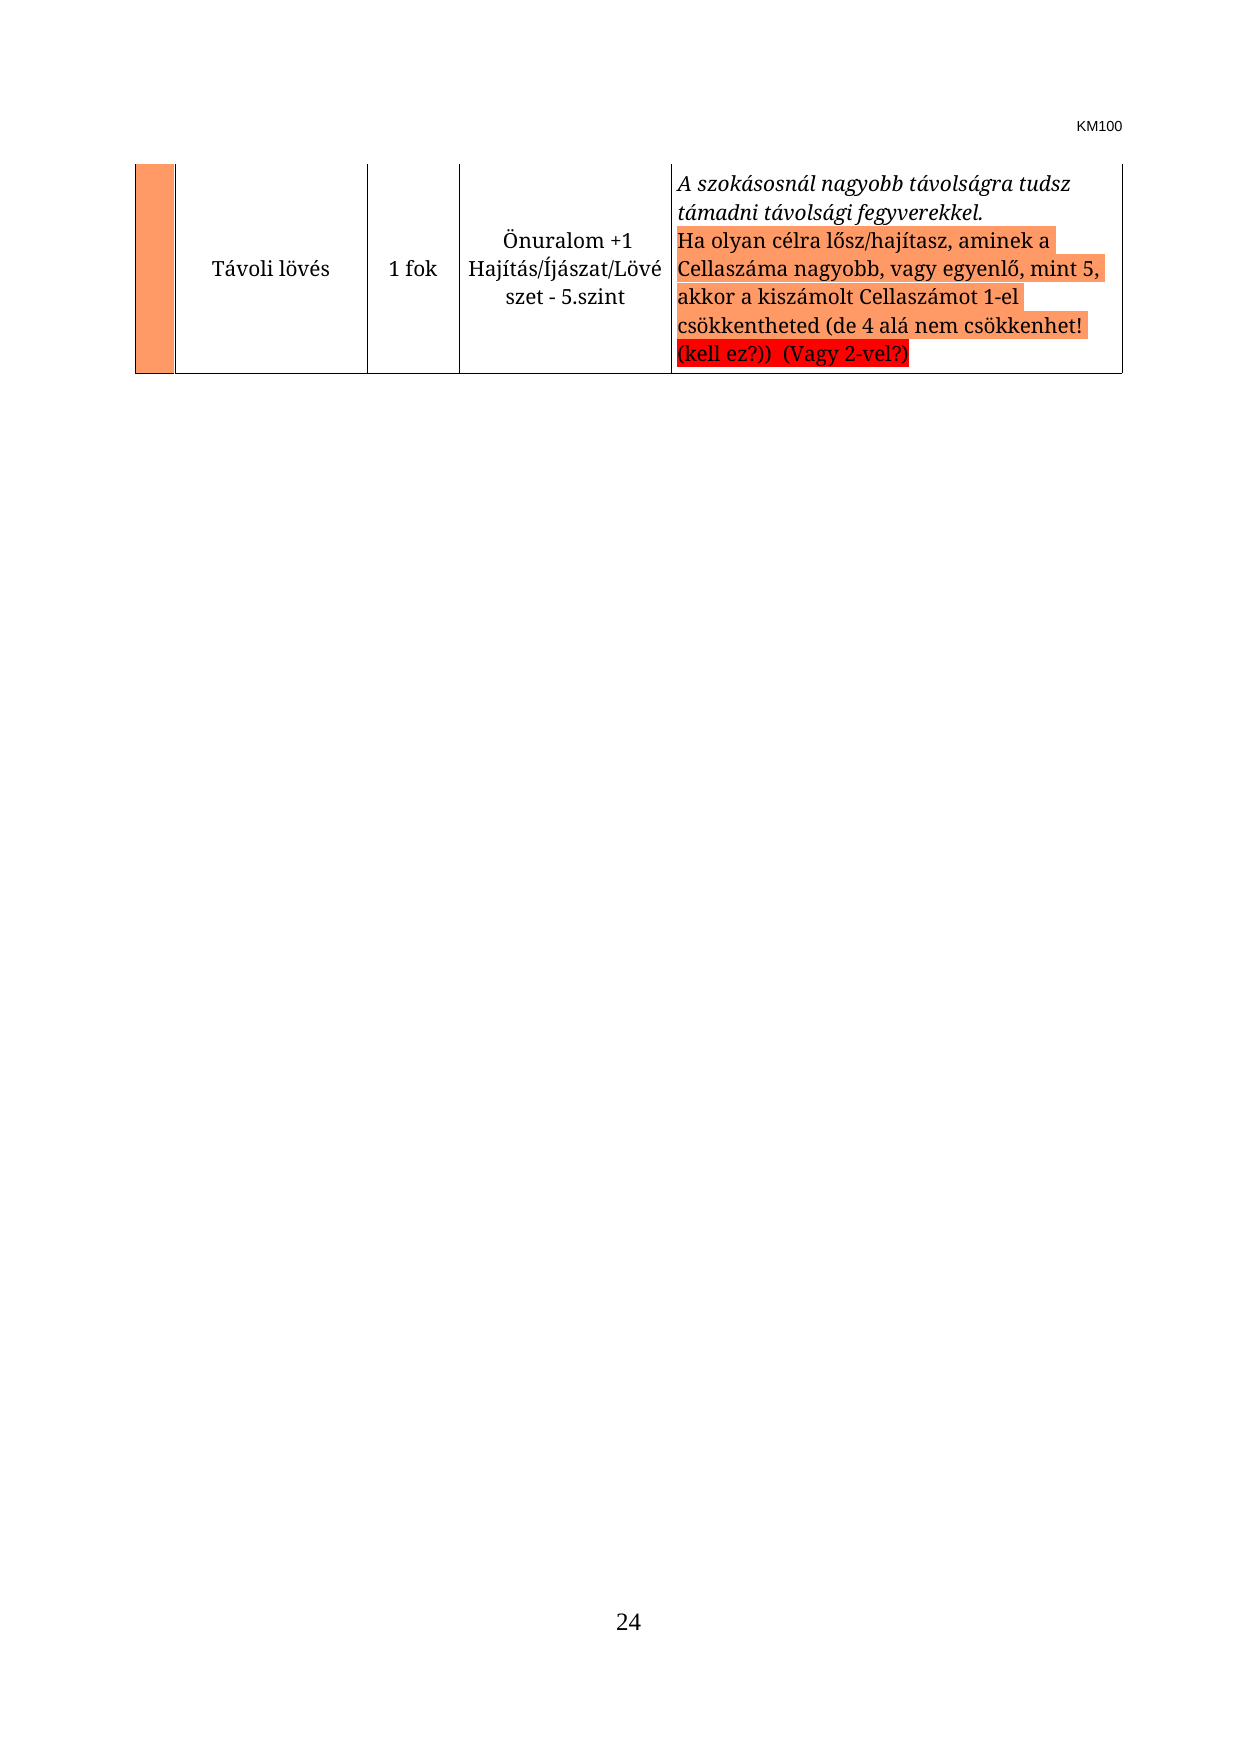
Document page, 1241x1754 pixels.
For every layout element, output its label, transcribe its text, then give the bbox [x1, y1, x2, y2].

table_cell [136, 164, 174, 373]
table_cell A szokásosnál nagyobb távolságra tudsz támadni távolsági fegyverekkel. Ha olyan célra lősz/hajítasz, aminek a Cellaszáma nagyobb, vagy egyenlő, mint 5, akkor a kiszámolt Cellaszámot 1-el csökkentheted (de 4 alá nem csökkenhet! (kell ez?)) (Vagy 2-vel?) [672, 164, 1122, 373]
table_cell Önuralom +1 Hajítás/Íjászat/Lövészet - 5.szint [460, 164, 671, 373]
table_cell Távoli lövés [176, 164, 367, 373]
table_cell 1 fok [368, 164, 459, 373]
